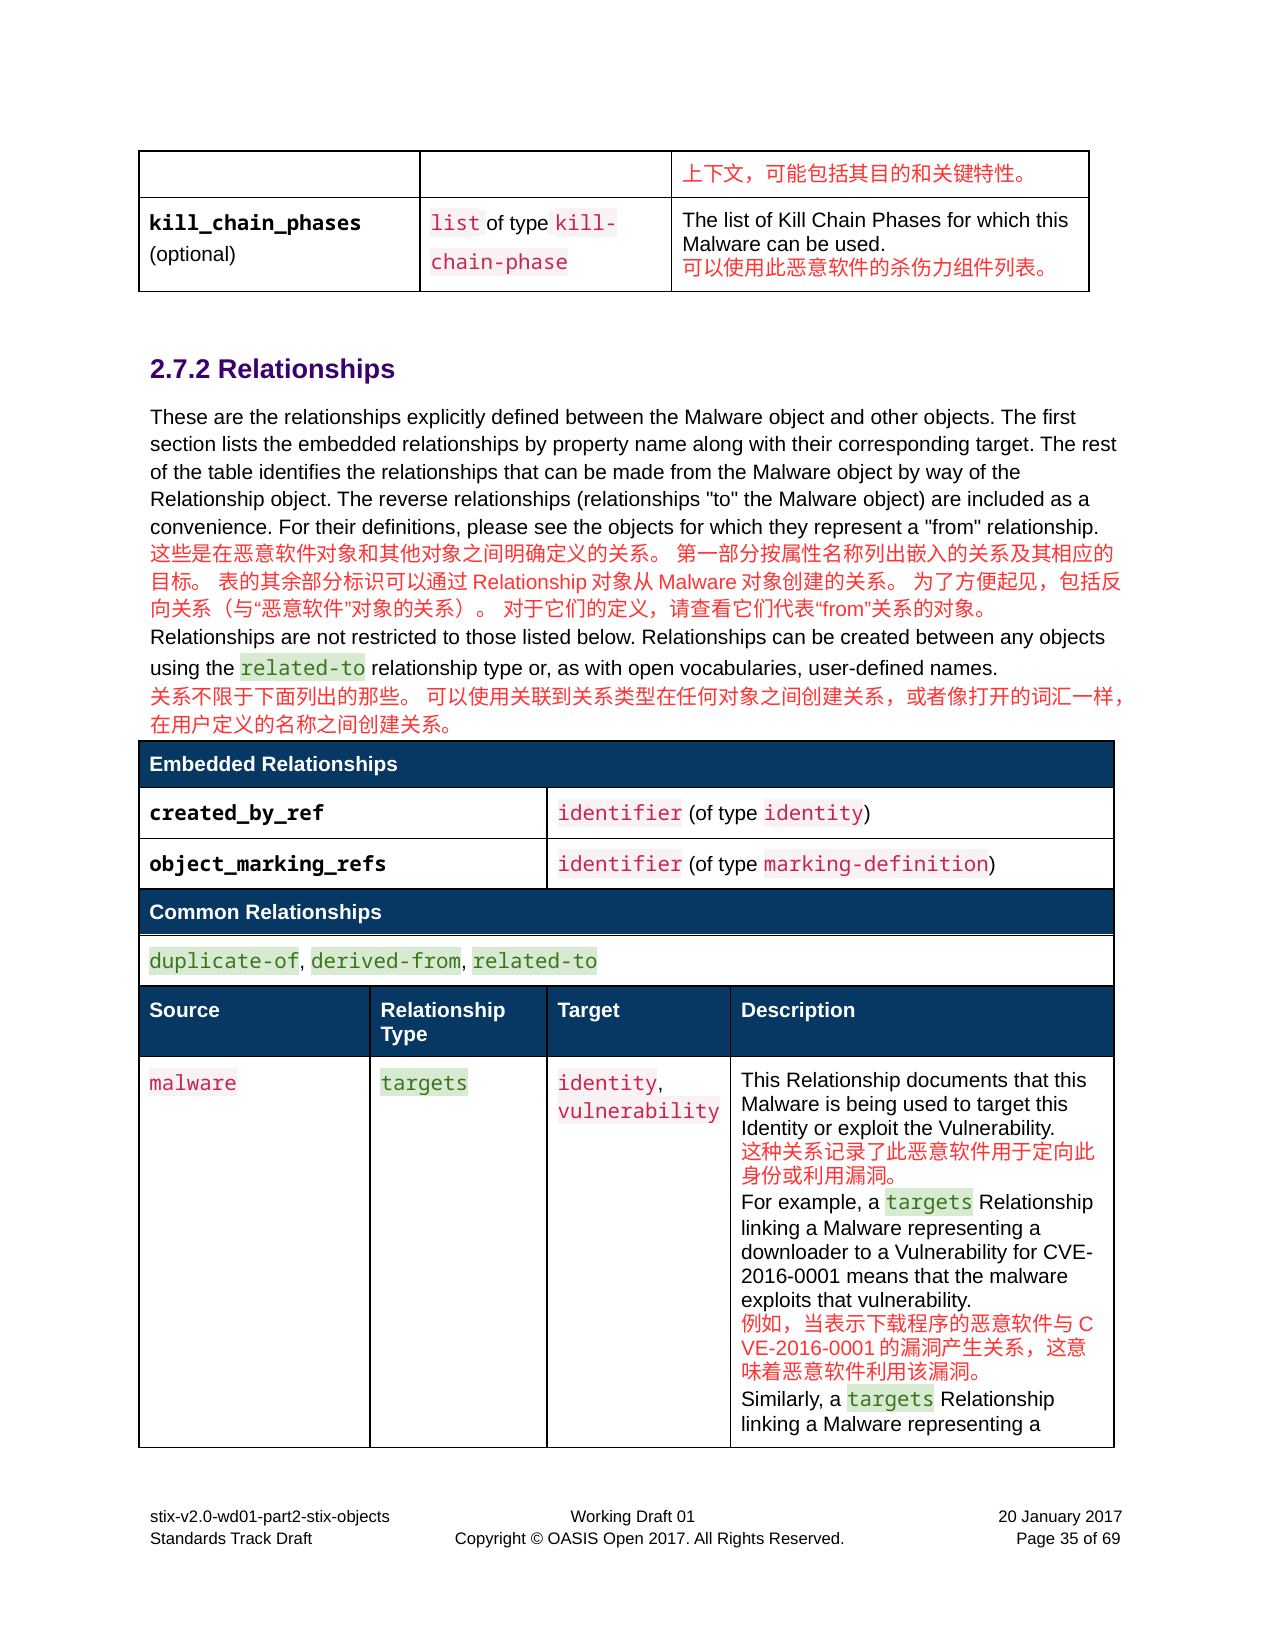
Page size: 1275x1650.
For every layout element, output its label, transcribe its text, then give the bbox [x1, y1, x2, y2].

table_cell [421, 152, 671, 196]
text Relationships are not restricted to those listed below. Relationships can be created between any objects using the related-to relationship type or, as with open vocabularies, user-defined names. [150, 624, 1125, 681]
text 关系不限于下面列出的那些。 可以使用关联到关系类型在任何对象之间创建关系，或者像打开的词汇一样，在用户定义的名称之间创建关系。 [150, 685, 1125, 737]
text These are the relationships explicitly defined between the Malware object and other objects. The first section lists the embedded relationships by property name along with their corresponding target. The rest of the table identifies the relationships that can be made from the Malware object by way of the Relationship object. The reverse relationships (relationships "to" the Malware object) are included as a convenience. For their definitions, please see the objects for which they represent a "from" relationship. [150, 404, 1125, 538]
table_cell identity, vulnerability [548, 1057, 730, 1446]
table_cell The list of Kill Chain Phases for which this Malware can be used. 可以使用此恶意软件的杀伤力组件列表。 [672, 198, 1088, 291]
table_cell list of type kill-chain-phase [421, 198, 671, 291]
table_cell duplicate-of, derived-from, related-to [140, 936, 1113, 985]
table_cell This Relationship documents that this Malware is being used to target this Identity or exploit the Vulnerability. 这种关系记录了此恶意软件用于定向此身份或利用漏洞。 For example, a targets Relationship linking a Malware representing a downloader to a Vulnerability for CVE-2016-0001 means that the malware exploits that vulnerability. 例如，当表示下载程序的恶意软件与CVE-2016-0001的漏洞产生关系，这意味着恶意软件利用该漏洞。 Similarly, a targets Relationship linking a Malware representing a [731, 1057, 1113, 1446]
table_cell Description [731, 987, 1113, 1056]
table_cell malware [140, 1057, 369, 1446]
text 这些是在恶意软件对象和其他对象之间明确定义的关系。 第一部分按属性名称列出嵌入的关系及其相应的目标。 表的其余部分标识可以通过Relationship对象从Malware对象创建的关系。 为了方便起见，包括反向关系（与“恶意软件”对象的关系）。 对于它们的定义，请查看它们代表“from”关系的对象。 [150, 542, 1125, 621]
table_cell created_by_ref [140, 788, 546, 837]
table_cell Target [548, 987, 730, 1056]
table_cell Relationship Type [371, 987, 546, 1056]
table_cell [140, 152, 419, 196]
table_cell object_marking_refs [140, 839, 546, 888]
table_cell kill_chain_phases (optional) [140, 198, 419, 291]
table_header Embedded Relationships [140, 742, 1113, 787]
table_cell identifier (of type marking-definition) [548, 839, 1113, 888]
table_cell Source [140, 987, 369, 1056]
table_cell targets [371, 1057, 546, 1446]
subtitle ​2.7.2​ Relationships [150, 353, 1125, 384]
table_cell 上下文，可能包括其目的和关键特性。 [672, 152, 1088, 196]
table_cell Common Relationships [140, 890, 1113, 934]
table_cell identifier (of type identity) [548, 788, 1113, 837]
